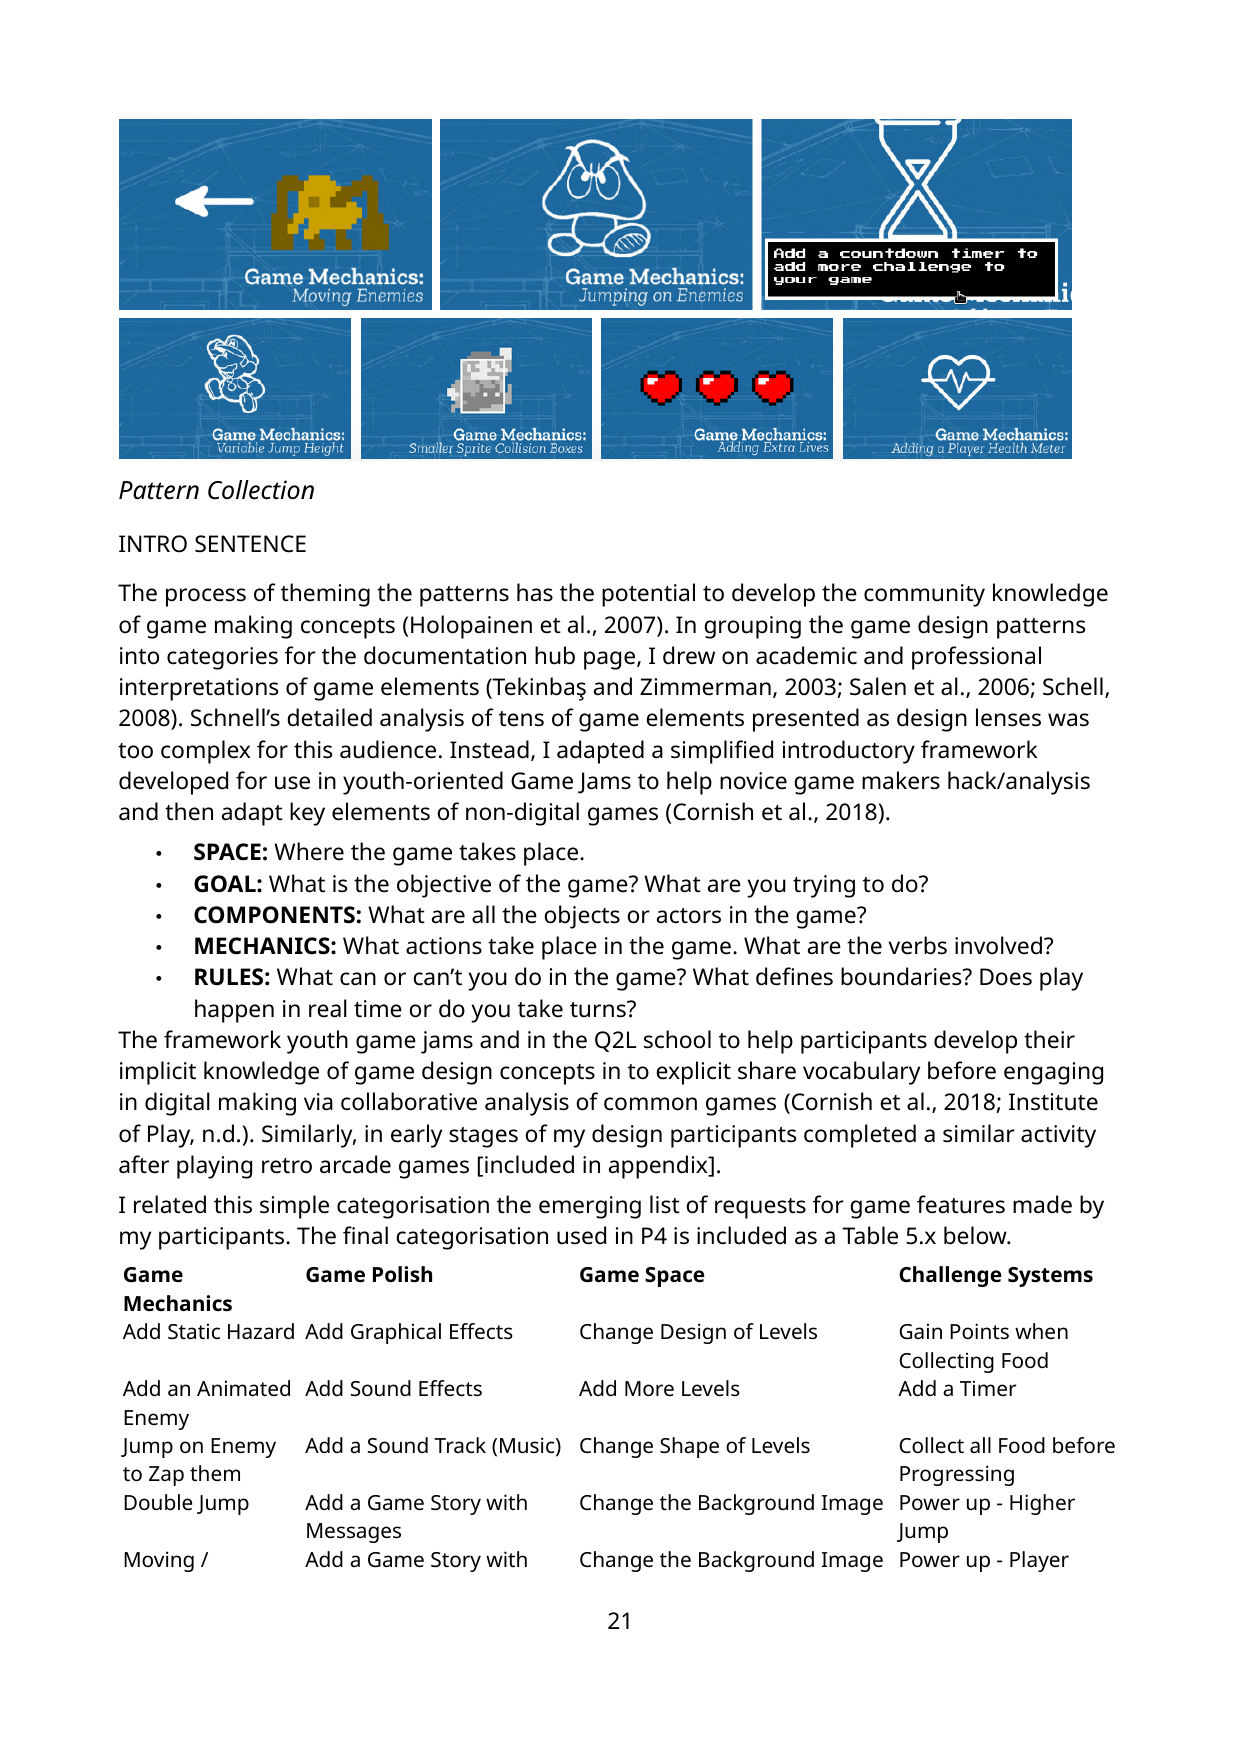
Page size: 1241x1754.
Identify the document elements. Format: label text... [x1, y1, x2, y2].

table_cell Add a Game Story with [301, 1545, 574, 1573]
table_cell Change the Background Image [574, 1545, 894, 1573]
text Pattern Collection [118, 473, 1122, 507]
table_header Challenge Systems [894, 1261, 1122, 1317]
table_cell Collect all Food before Progressing [894, 1431, 1122, 1488]
text I related this simple categorisation the emerging list of requests for game features made by my participants. The final categorisation used in P4 is included as a Table 5.x below. [118, 1189, 1122, 1252]
table_cell Power up - Player [894, 1545, 1122, 1573]
list GOAL: What is the objective of the game? What are you trying to do? [156, 868, 1122, 899]
text The framework youth game jams and in the Q2L school to help participants develop their implicit knowledge of game design concepts in to explicit share vocabulary before engaging in digital making via collaborative analysis of common games (Cornish et al., 2018; Institute of Play, n.d.). Similarly, in early stages of my design participants completed a similar activity after playing retro arcade games [included in appendix]. [118, 1024, 1122, 1180]
table_cell Jump on Enemy to Zap them [118, 1431, 301, 1488]
table_cell Add an Animated Enemy [118, 1374, 301, 1431]
table_header Game Space [574, 1261, 894, 1317]
table_cell Add a Game Story with Messages [301, 1488, 574, 1545]
list COMPONENTS: What are all the objects or actors in the game? [156, 899, 1122, 930]
table_cell Moving / [118, 1545, 301, 1573]
table_cell Change Design of Levels [574, 1318, 894, 1374]
picture [118, 118, 1072, 461]
table_cell Add Sound Effects [301, 1374, 574, 1431]
text INTRO SENTENCE [118, 528, 1122, 559]
list MECHANICS: What actions take place in the game. What are the verbs involved? [156, 930, 1122, 961]
table_cell Add More Levels [574, 1374, 894, 1431]
table_cell Add Static Hazard [118, 1318, 301, 1374]
table_cell Power up - Higher Jump [894, 1488, 1122, 1545]
table_cell Change the Background Image [574, 1488, 894, 1545]
table_cell Double Jump [118, 1488, 301, 1545]
text The process of theming the patterns has the potential to develop the community knowledge of game making concepts (Holopainen et al., 2007). In grouping the game design patterns into categories for the documentation hub page, I drew on academic and professional interpretations of game elements (Tekinbaş and Zimmerman, 2003; Salen et al., 2006; Schell, 2008). Schnell’s detailed analysis of tens of game elements presented as design lenses was too complex for this audience. Instead, I adapted a simplified introductory framework developed for use in youth-oriented Game Jams to help novice game makers hack/analysis and then adapt key elements of non-digital games (Cornish et al., 2018). [118, 577, 1122, 827]
table_cell Add a Timer [894, 1374, 1122, 1431]
table_header Game Mechanics [118, 1261, 301, 1317]
table_cell Add a Sound Track (Music) [301, 1431, 574, 1488]
table_cell Change Shape of Levels [574, 1431, 894, 1488]
table_header Game Polish [301, 1261, 574, 1317]
table_cell Add Graphical Effects [301, 1318, 574, 1374]
table_cell Gain Points when Collecting Food [894, 1318, 1122, 1374]
list SPACE: Where the game takes place. [156, 836, 1122, 868]
list RULES: What can or can’t you do in the game? What defines boundaries? Does play happen in real time or do you take turns? [156, 961, 1122, 1024]
